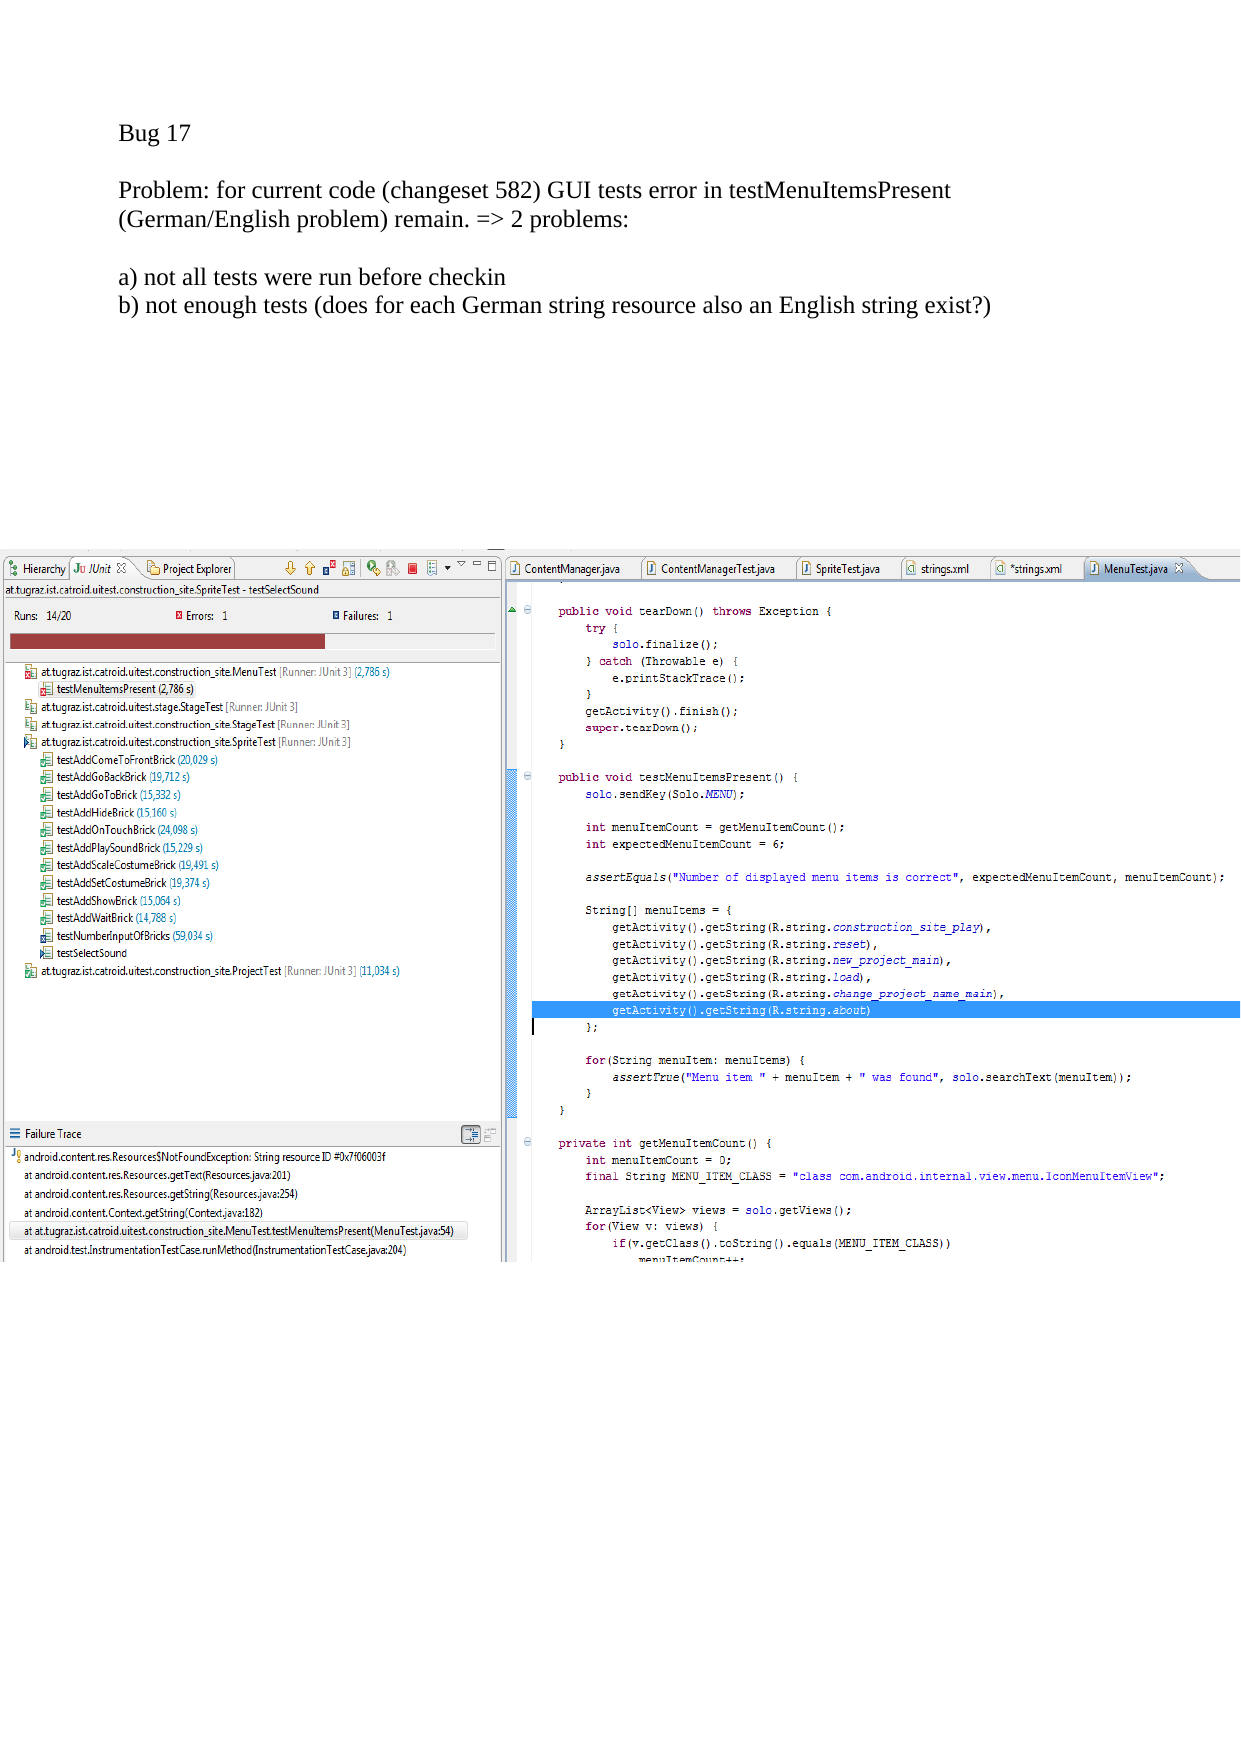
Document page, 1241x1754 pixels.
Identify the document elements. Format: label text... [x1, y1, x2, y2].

text Problem: for current code (changeset 582) GUI tests error in testMenuItemsPresent (German/English problem) remain. => 2 problems: [118, 176, 1122, 233]
text a) not all tests were run before checkin [118, 262, 1122, 291]
text Bug 17 [118, 118, 1122, 147]
text b) not enough tests (does for each German string resource also an English string exist?) [118, 291, 1122, 319]
picture [0, 549, 1241, 1262]
